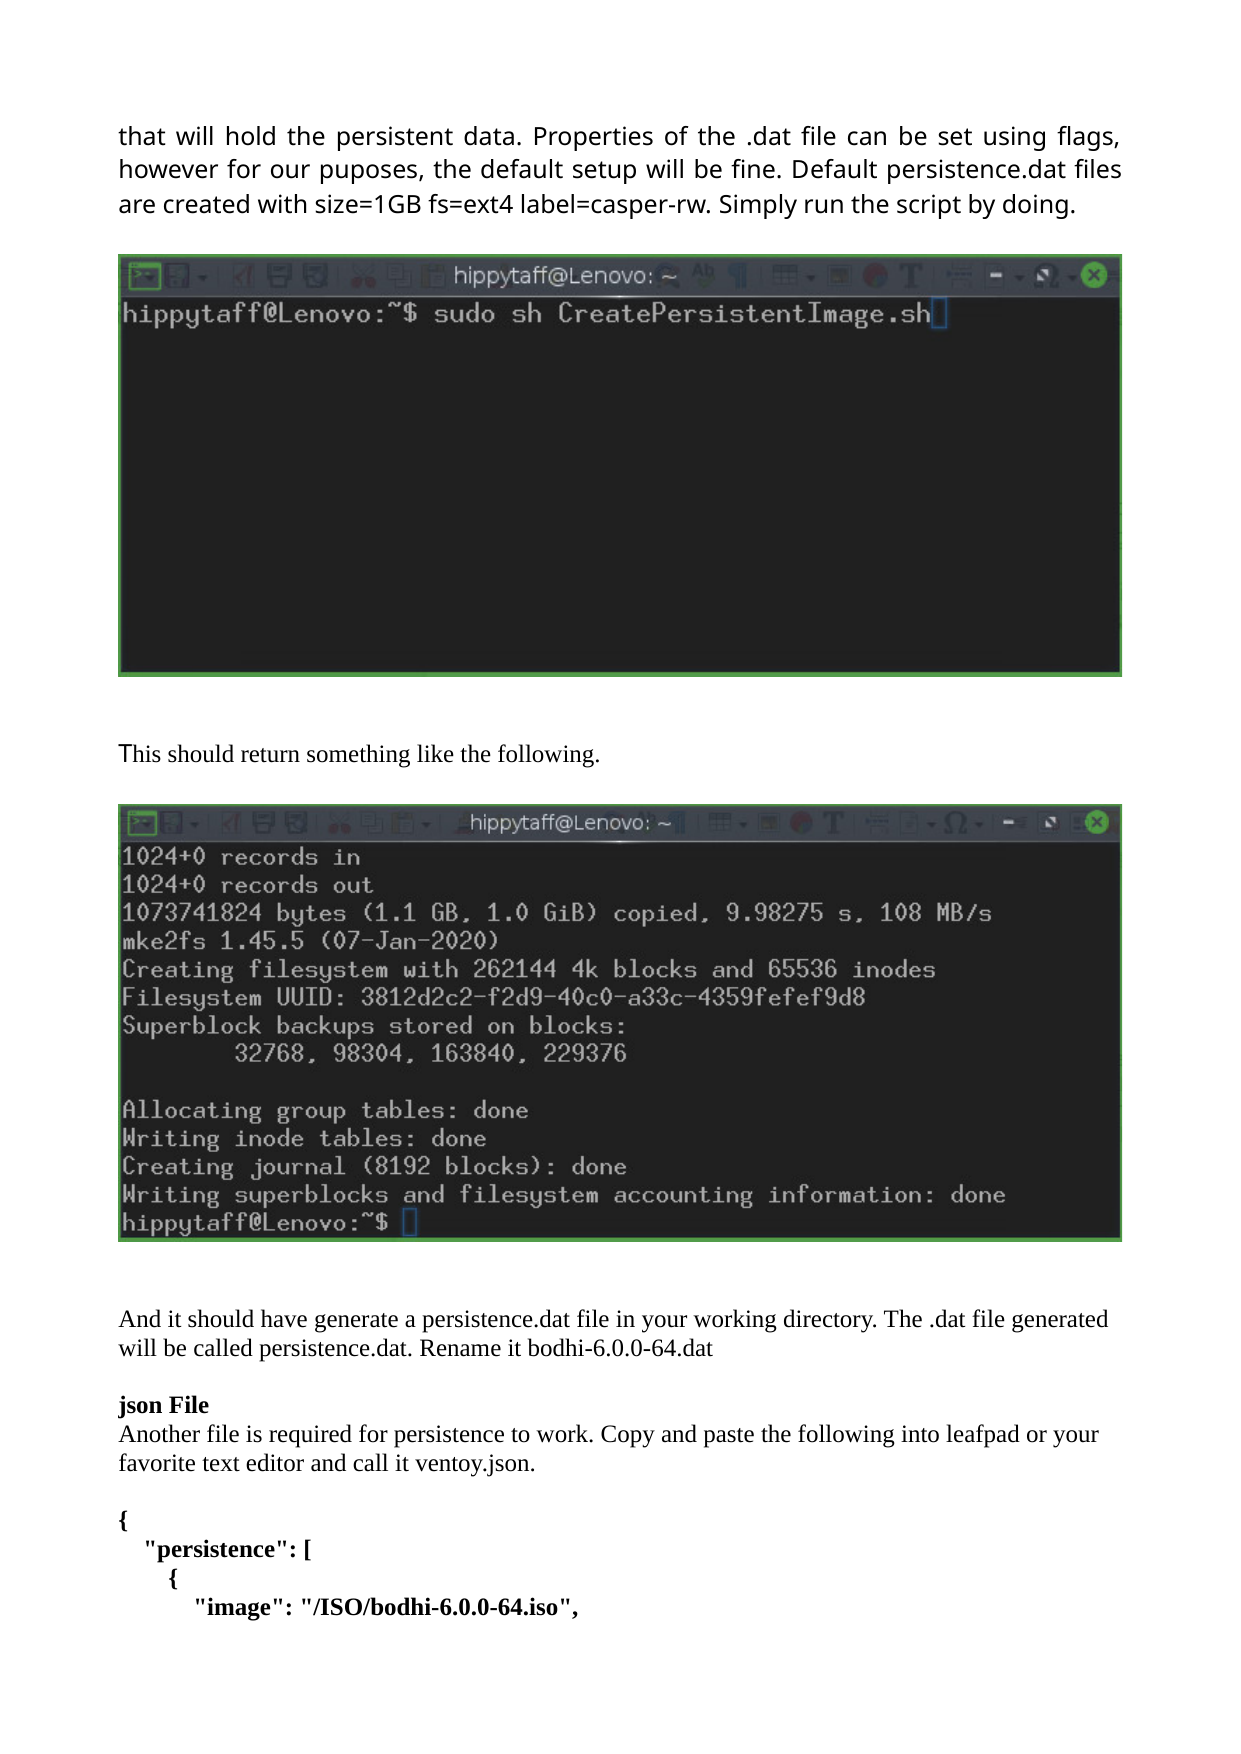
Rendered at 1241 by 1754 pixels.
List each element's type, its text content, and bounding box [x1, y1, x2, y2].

picture [118, 804, 1123, 1242]
text { [118, 1563, 1122, 1592]
text { [118, 1506, 1122, 1534]
text that will hold the persistent data. Properties of the .dat file can be set using flags, however for our puposes, the default setup will be fine. Default persistence.dat files are created with size=1GB fs=ext4 label=casper-rw. Simply run the script by doing. [118, 118, 1122, 220]
text This should return something like the following. [118, 736, 1122, 770]
text json File [118, 1391, 1122, 1419]
text "persistence": [ [118, 1534, 1122, 1563]
picture [118, 254, 1123, 677]
text "image": "/ISO/bodhi-6.0.0-64.iso", [118, 1592, 1122, 1621]
text And it should have generate a persistence.dat file in your working directory. The .dat file generated will be called persistence.dat. Rename it bodhi-6.0.0-64.dat [118, 1304, 1122, 1362]
text Another file is required for persistence to work. Copy and paste the following into leafpad or your favorite text editor and call it ventoy.json. [118, 1419, 1122, 1477]
